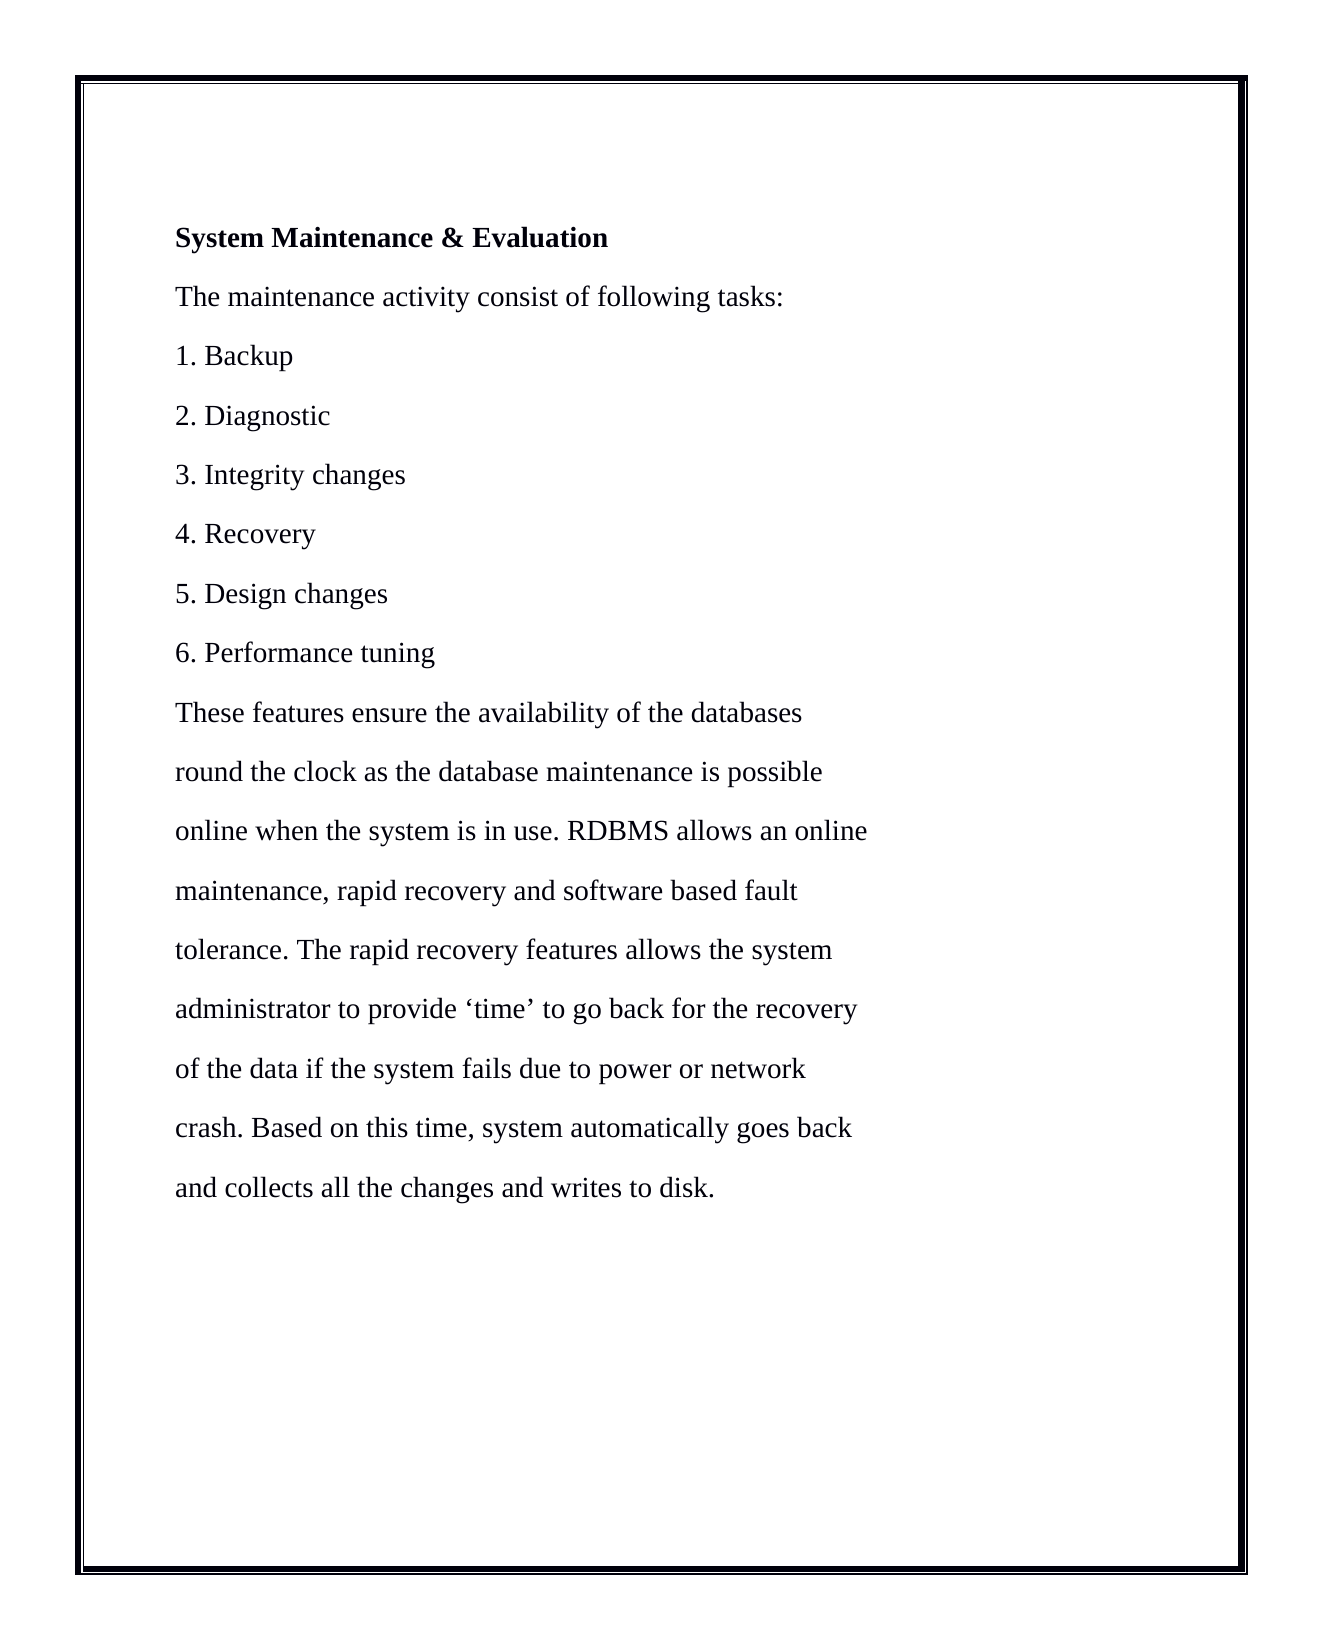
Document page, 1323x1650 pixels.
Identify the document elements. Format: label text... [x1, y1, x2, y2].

text 2. Diagnostic [175, 398, 1156, 431]
text round the clock as the database maintenance is possible [175, 754, 1156, 788]
text 1. Backup [175, 338, 1156, 372]
text administrator to provide ‘time’ to go back for the recovery [175, 992, 1156, 1025]
text These features ensure the availability of the databases [175, 695, 1156, 728]
text online when the system is in use. RDBMS allows an online [175, 813, 1156, 847]
text 5. Design changes [175, 576, 1156, 609]
text 3. Integrity changes [175, 457, 1156, 491]
text 4. Recovery [175, 517, 1156, 550]
text System Maintenance & Evaluation [175, 220, 1156, 253]
text maintenance, rapid recovery and software based fault [175, 873, 1156, 906]
text and collects all the changes and writes to disk. [175, 1170, 1156, 1203]
text of the data if the system fails due to power or network [175, 1051, 1156, 1084]
text The maintenance activity consist of following tasks: [175, 279, 1156, 313]
text tolerance. The rapid recovery features allows the system [175, 932, 1156, 966]
text crash. Based on this time, system automatically goes back [175, 1110, 1156, 1144]
text 6. Performance tuning [175, 635, 1156, 669]
